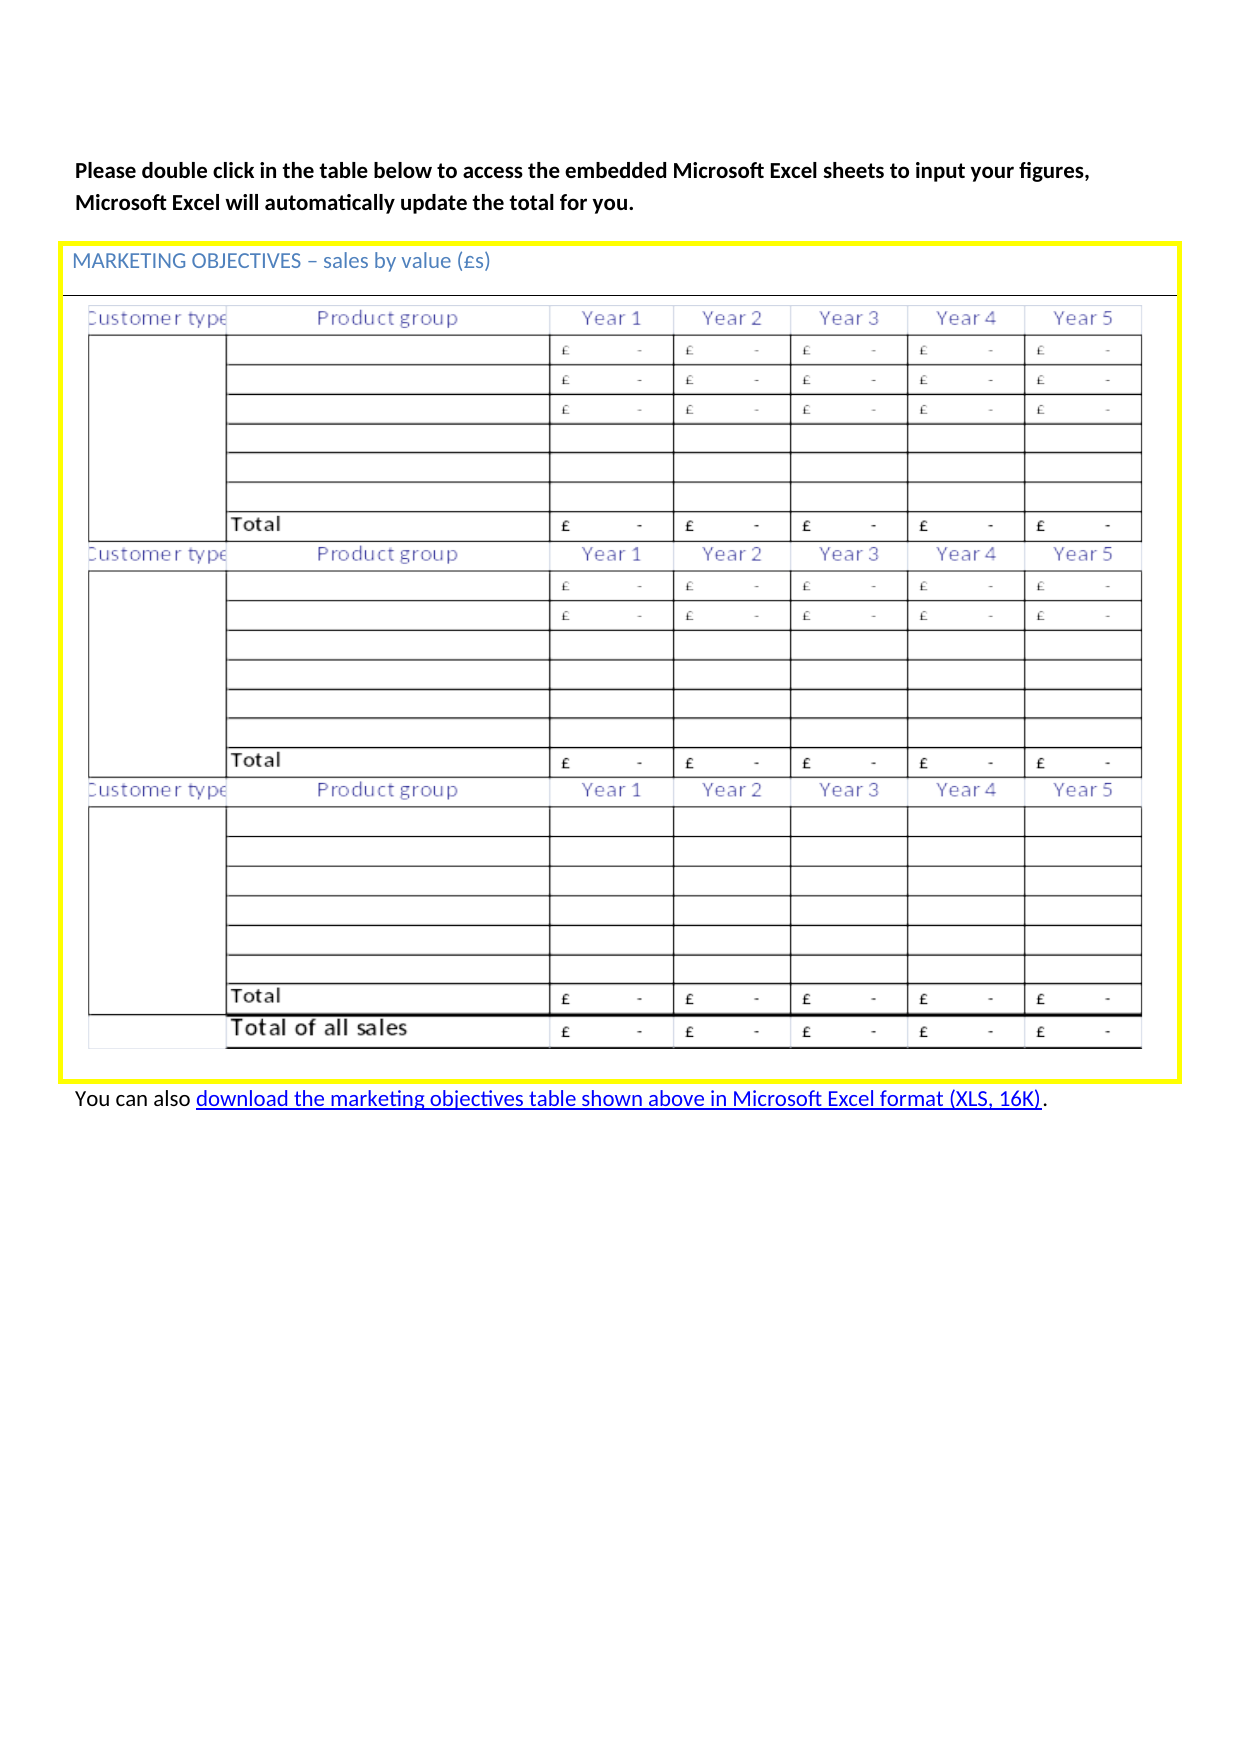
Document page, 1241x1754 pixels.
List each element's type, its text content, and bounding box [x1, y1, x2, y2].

table_header MARKETING OBJECTIVES – sales by value (£s) [63, 246, 1177, 295]
text You can also download the marketing objectives table shown above in Microsoft Excel format (XLS, 16K). [75, 1084, 1165, 1112]
table_header [63, 296, 1177, 1079]
text Please double click in the table below to access the embedded Microsoft Excel sheets to input your figures, Microsoft Excel will automatically update the total for you. [75, 156, 1165, 216]
